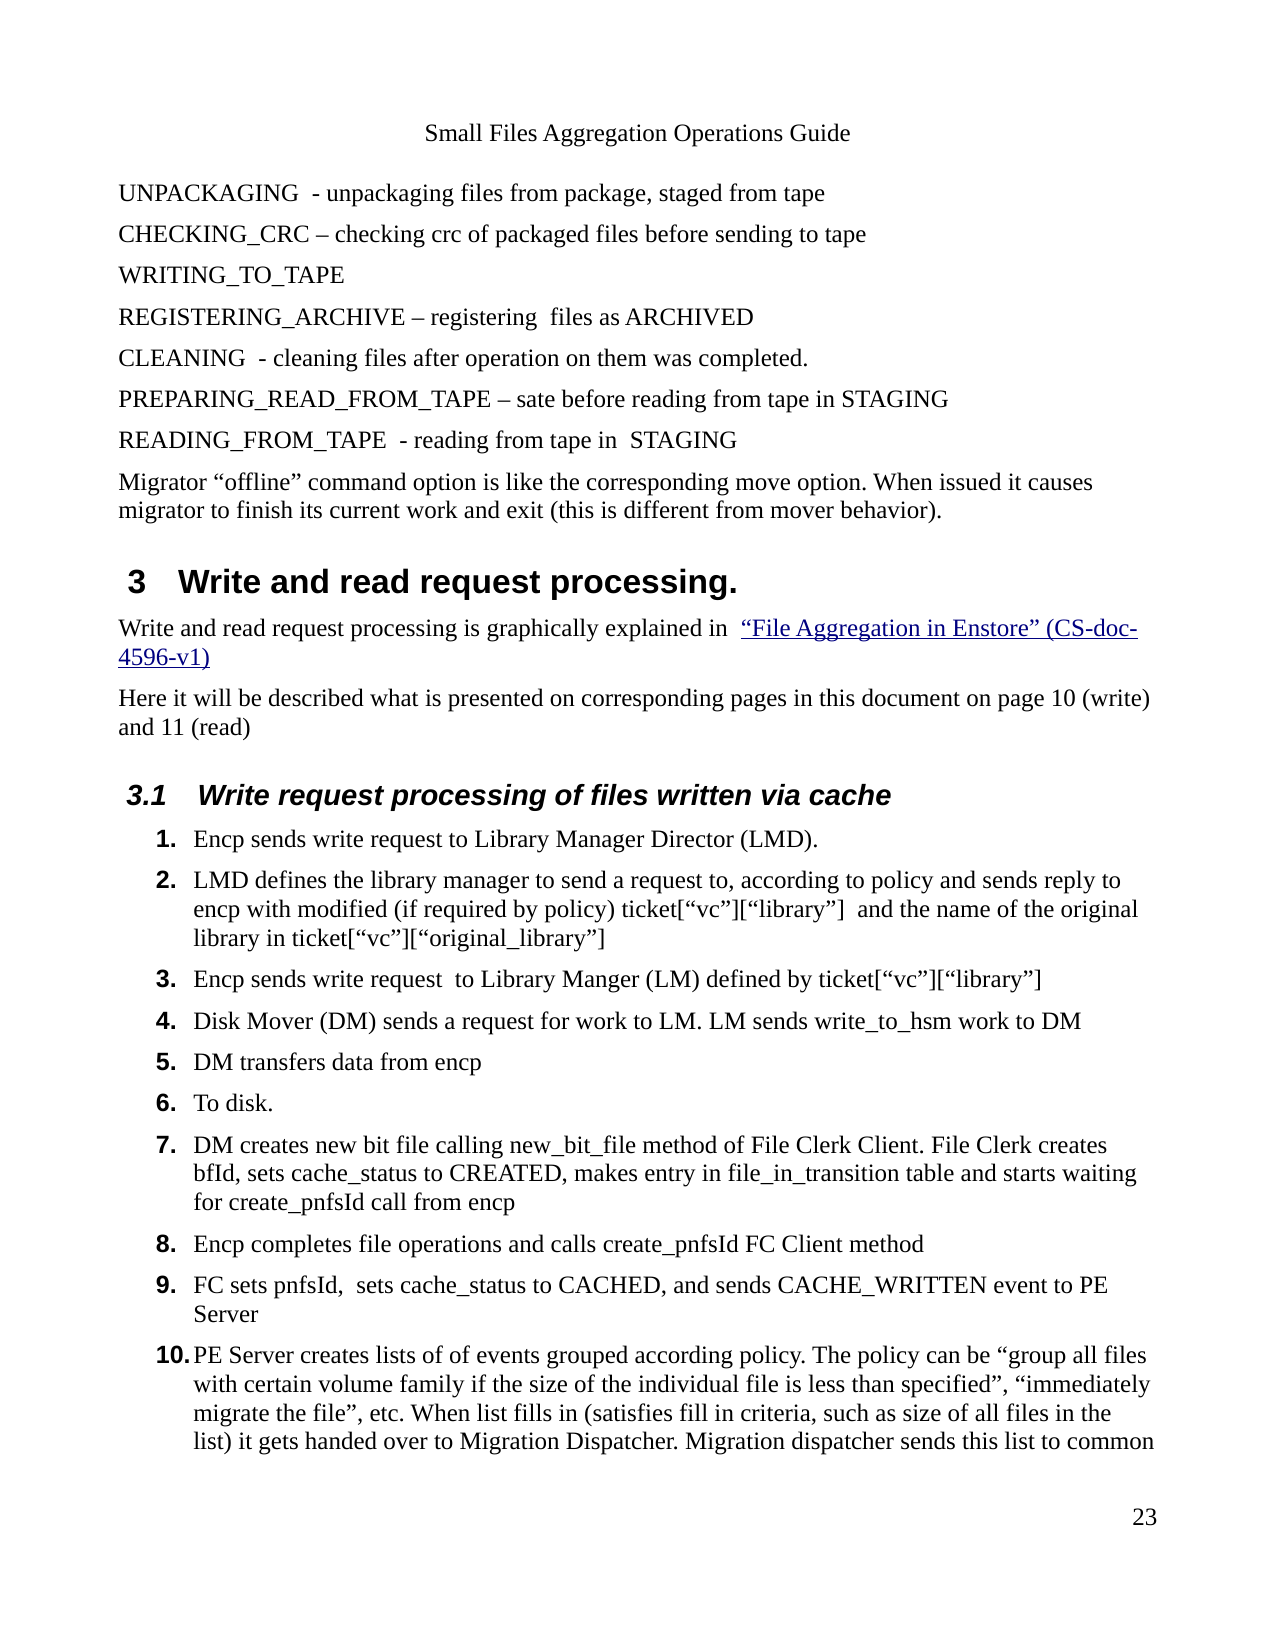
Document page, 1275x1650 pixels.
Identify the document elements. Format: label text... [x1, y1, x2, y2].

text UNPACKAGING - unpackaging files from package, staged from tape [118, 178, 1157, 207]
list Disk Mover (DM) sends a request for work to LM. LM sends write_to_hsm work to DM [156, 1006, 1157, 1034]
list PE Server creates lists of of events grouped according policy. The policy can be “group all files with certain volume family if the size of the individual file is less than specified”, “immediately migrate the file”, etc. When list fills in (satisfies fill in criteria, such as size of all files in the list) it gets handed over to Migration Dispatcher. Migration dispatcher sends this list to common [156, 1340, 1157, 1455]
text CHECKING_CRC – checking crc of packaged files before sending to tape [118, 219, 1157, 248]
text PREPARING_READ_FROM_TAPE – sate before reading from tape in STAGING [118, 384, 1157, 413]
list DM transfers data from encp [156, 1047, 1157, 1076]
subtitle Write and read request processing. [118, 562, 1157, 601]
list Encp completes file operations and calls create_pnfsId FC Client method [156, 1228, 1157, 1257]
text Migrator “offline” command option is like the corresponding move option. When issued it causes migrator to finish its current work and exit (this is different from mover behavior). [118, 467, 1157, 524]
subtitle Write request processing of files written via cache [118, 778, 1157, 812]
list DM creates new bit file calling new_bit_file method of File Clerk Client. File Clerk creates bfId, sets cache_status to CREATED, makes entry in file_in_transition table and starts waiting for create_pnfsId call from encp [156, 1130, 1157, 1216]
text REGISTERING_ARCHIVE – registering files as ARCHIVED [118, 302, 1157, 331]
list FC sets pnfsId, sets cache_status to CACHED, and sends CACHE_WRITTEN event to PE Server [156, 1270, 1157, 1327]
text Here it will be described what is presented on corresponding pages in this document on page 10 (write) and 11 (read) [118, 683, 1157, 741]
text CLEANING - cleaning files after operation on them was completed. [118, 343, 1157, 372]
list Encp sends write request to Library Manger (LM) defined by ticket[“vc”][“library”] [156, 964, 1157, 993]
list To disk. [156, 1088, 1157, 1117]
text READING_FROM_TAPE - reading from tape in STAGING [118, 426, 1157, 454]
text Write and read request processing is graphically explained in “File Aggregation in Enstore” (CS-doc-4596-v1) [118, 613, 1157, 671]
list LMD defines the library manager to send a request to, according to policy and sends reply to encp with modified (if required by policy) ticket[“vc”][“library”] and the name of the original library in ticket[“vc”][“original_library”] [156, 865, 1157, 952]
list Encp sends write request to Library Manager Director (LMD). [156, 824, 1157, 853]
text WRITING_TO_TAPE [118, 261, 1157, 289]
